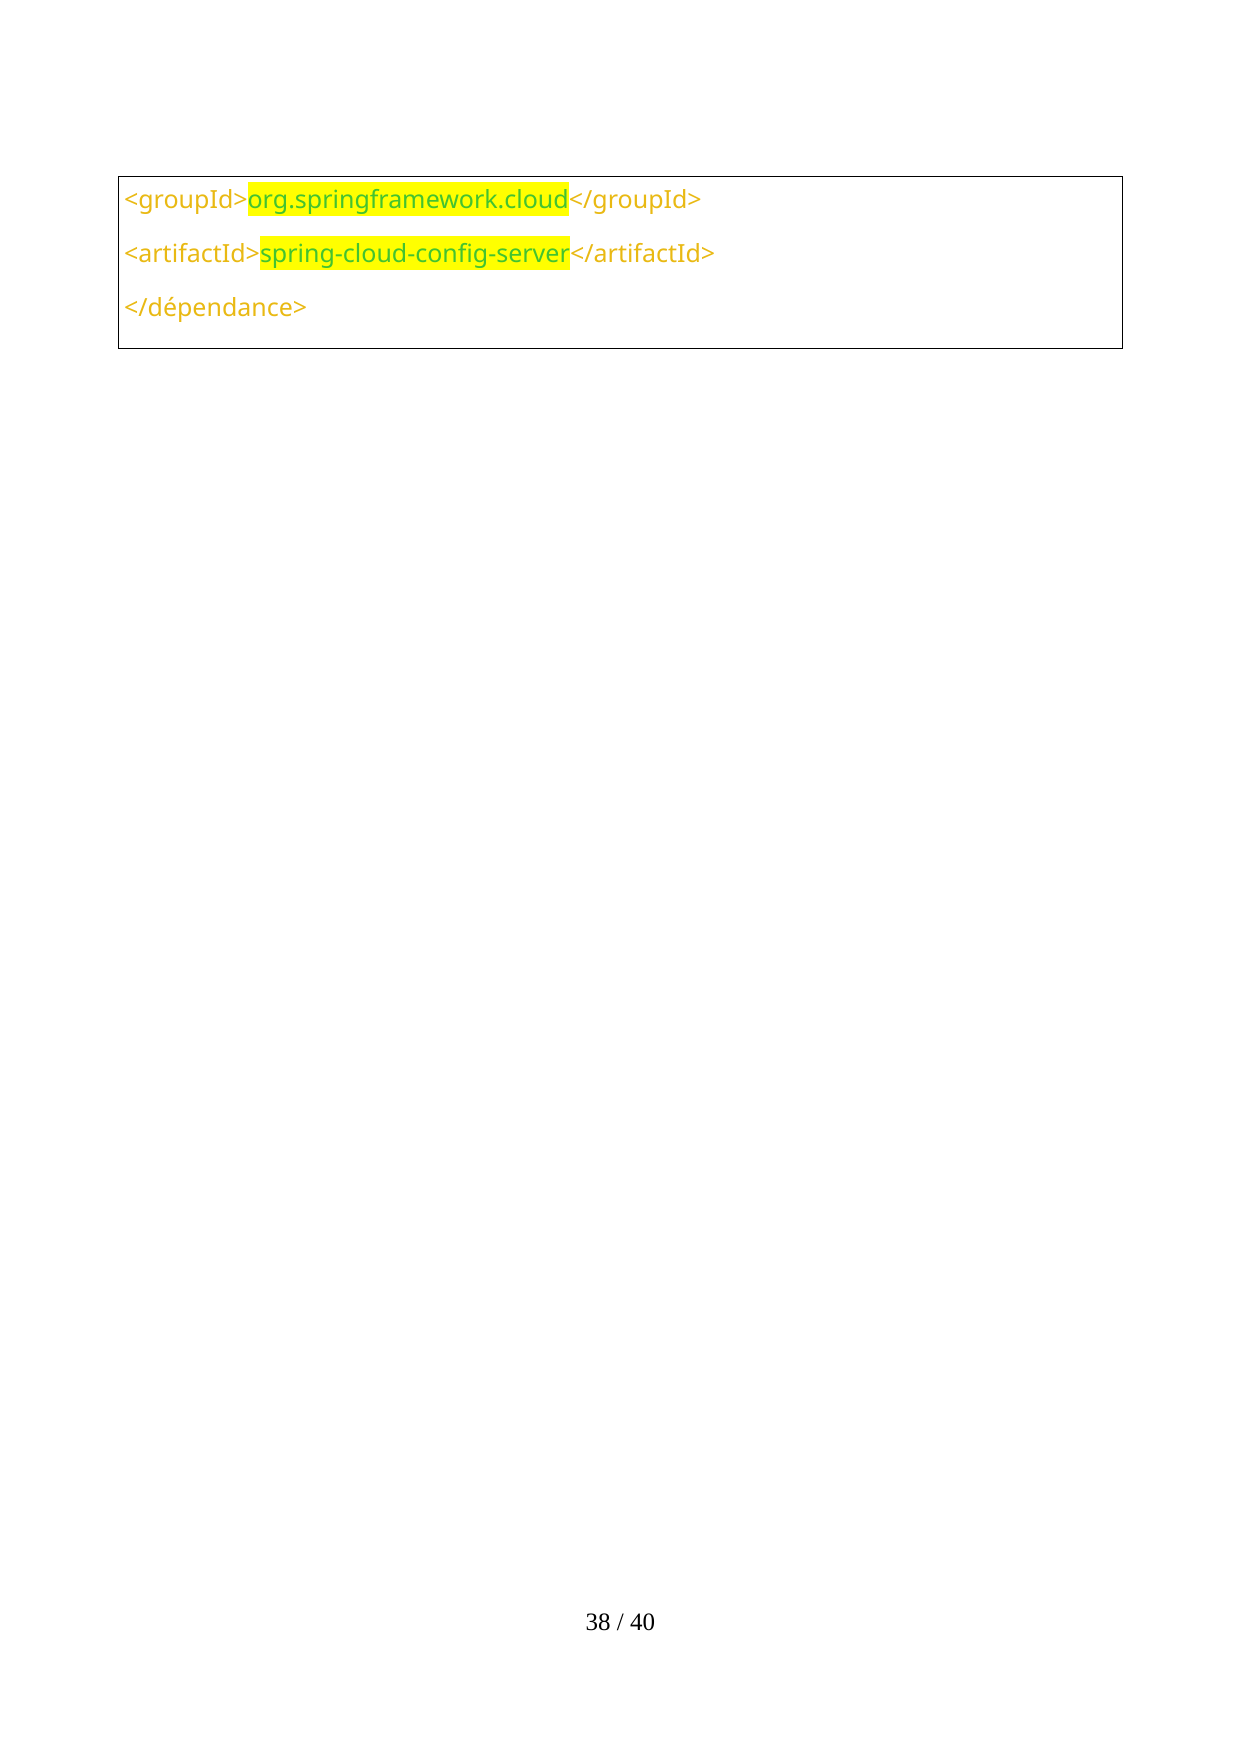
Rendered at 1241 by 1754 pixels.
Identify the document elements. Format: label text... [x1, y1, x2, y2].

table_header <groupId>org.springframework.cloud</groupId> <artifactId>spring-cloud-config-server</artifactId> </dépendance> [119, 177, 1122, 348]
